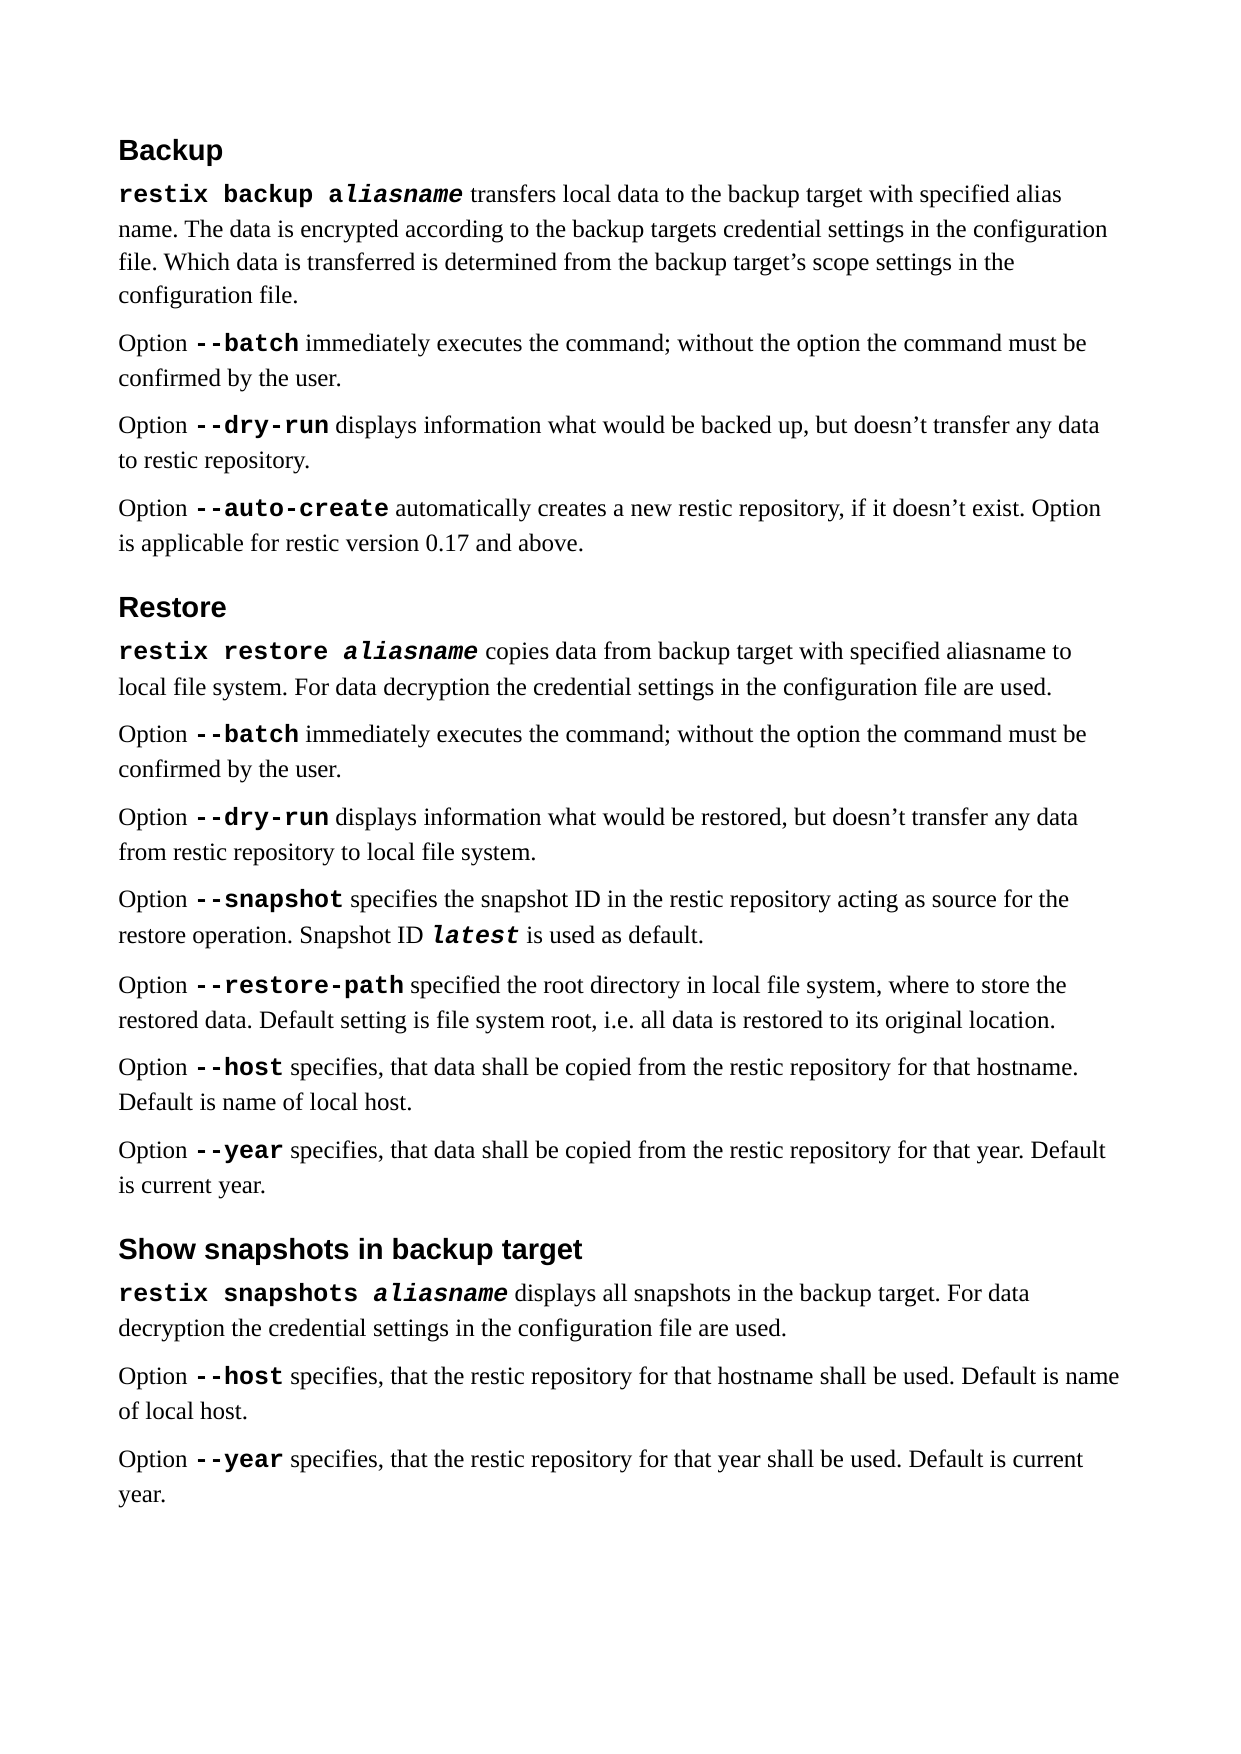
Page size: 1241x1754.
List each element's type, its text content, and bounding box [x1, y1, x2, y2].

subtitle Show snapshots in backup target [118, 1232, 1122, 1266]
text Option --dry-run displays information what would be restored, but doesn’t transfer any data from restic repository to local file system. [118, 802, 1122, 866]
text Option --restore-path specified the root directory in local file system, where to store the restored data. Default setting is file system root, i.e. all data is restored to its original location. [118, 970, 1122, 1033]
text restix restore aliasname copies data from backup target with specified aliasname to local file system. For data decryption the credential settings in the configuration file are used. [118, 636, 1122, 700]
text Option --batch immediately executes the command; without the option the command must be confirmed by the user. [118, 328, 1122, 391]
text Option --year specifies, that the restic repository for that year shall be used. Default is current year. [118, 1444, 1122, 1508]
text Option --batch immediately executes the command; without the option the command must be confirmed by the user. [118, 719, 1122, 783]
text Option --auto-create automatically creates a new restic repository, if it doesn’t exist. Option is applicable for restic version 0.17 and above. [118, 493, 1122, 557]
text Option --host specifies, that the restic repository for that hostname shall be used. Default is name of local host. [118, 1361, 1122, 1425]
text Option --snapshot specifies the snapshot ID in the restic repository acting as source for the restore operation. Snapshot ID latest is used as default. [118, 884, 1122, 951]
text Option --dry-run displays information what would be backed up, but doesn’t transfer any data to restic repository. [118, 410, 1122, 474]
text Option --year specifies, that data shall be copied from the restic repository for that year. Default is current year. [118, 1135, 1122, 1199]
subtitle Backup [118, 133, 1122, 166]
subtitle Restore [118, 590, 1122, 624]
text restix snapshots aliasname displays all snapshots in the backup target. For data decryption the credential settings in the configuration file are used. [118, 1278, 1122, 1342]
text restix backup aliasname transfers local data to the backup target with specified alias name. The data is encrypted according to the backup targets credential settings in the configuration file. Which data is transferred is determined from the backup target’s scope settings in the configuration file. [118, 179, 1122, 309]
text Option --host specifies, that data shall be copied from the restic repository for that hostname. Default is name of local host. [118, 1052, 1122, 1116]
